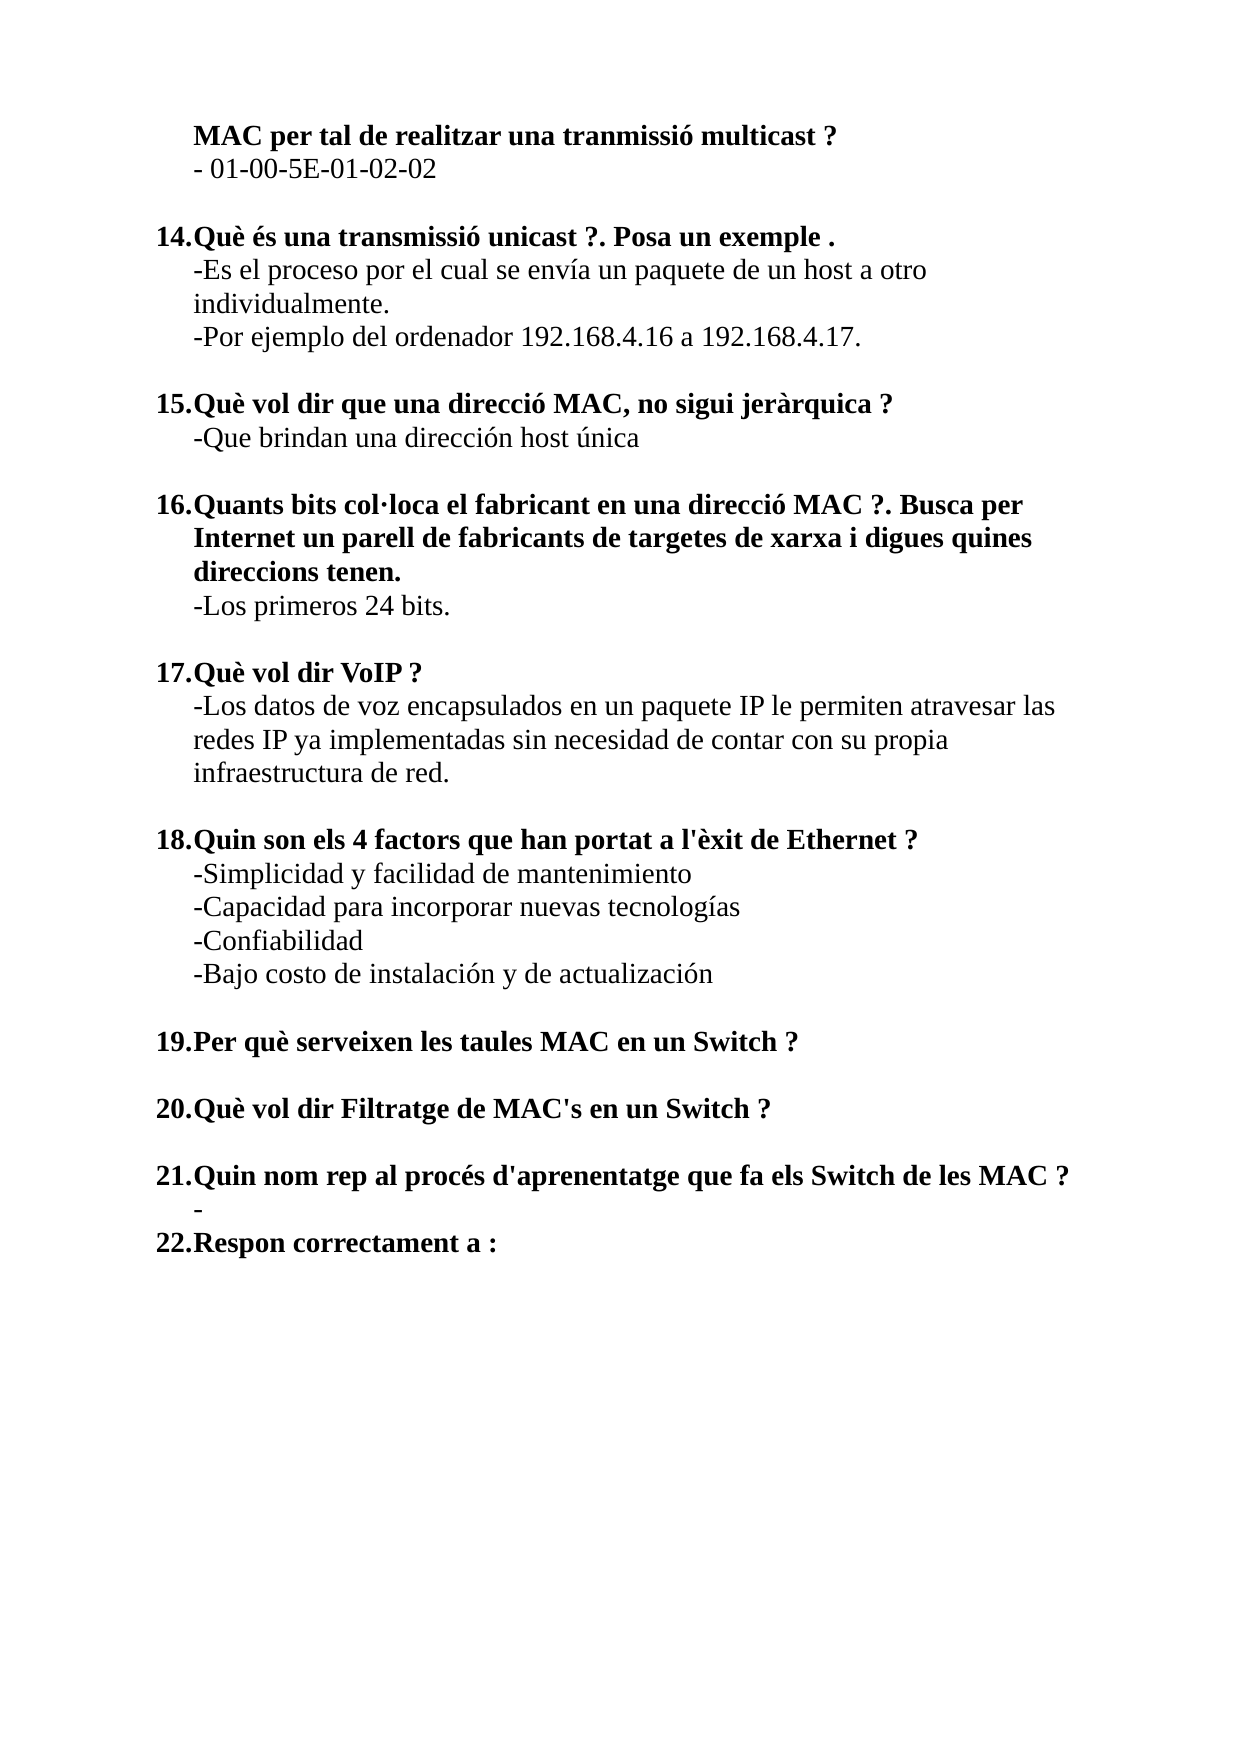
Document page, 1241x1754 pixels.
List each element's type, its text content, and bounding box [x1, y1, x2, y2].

list -Simplicidad y facilidad de mantenimiento [156, 856, 1122, 889]
list -Los primeros 24 bits. [156, 588, 1122, 621]
list -Que brindan una dirección host única [156, 420, 1122, 453]
list -Por ejemplo del ordenador 192.168.4.16 a 192.168.4.17. [156, 319, 1122, 353]
list Per què serveixen les taules MAC en un Switch ? [156, 1024, 1122, 1057]
list individualmente. [156, 286, 1122, 319]
list -Los datos de voz encapsulados en un paquete IP le permiten atravesar las redes IP ya implementadas sin necesidad de contar con su propia infraestructura de red. [156, 688, 1122, 789]
list Respon correctament a : [156, 1225, 1122, 1258]
list -Confiabilidad [156, 923, 1122, 957]
list - 01-00-5E-01-02-02 [156, 152, 1122, 185]
list MAC per tal de realitzar una tranmissió multicast ? [156, 118, 1122, 152]
list Què vol dir VoIP ? [156, 655, 1122, 688]
list -Capacidad para incorporar nuevas tecnologías [156, 889, 1122, 923]
list Quin son els 4 factors que han portat a l'èxit de Ethernet ? [156, 822, 1122, 856]
list Què vol dir que una direcció MAC, no sigui jeràrquica ? [156, 386, 1122, 420]
list Quants bits col·loca el fabricant en una direcció MAC ?. Busca per Internet un parell de fabricants de targetes de xarxa i digues quines direccions tenen. [156, 487, 1122, 588]
list - [156, 1191, 1122, 1225]
list -Es el proceso por el cual se envía un paquete de un host a otro [156, 252, 1122, 286]
list Què vol dir Filtratge de MAC's en un Switch ? [156, 1091, 1122, 1124]
list Quin nom rep al procés d'aprenentatge que fa els Switch de les MAC ? [156, 1158, 1122, 1191]
list Què és una transmissió unicast ?. Posa un exemple . [156, 219, 1122, 252]
list -Bajo costo de instalación y de actualización [156, 957, 1122, 990]
